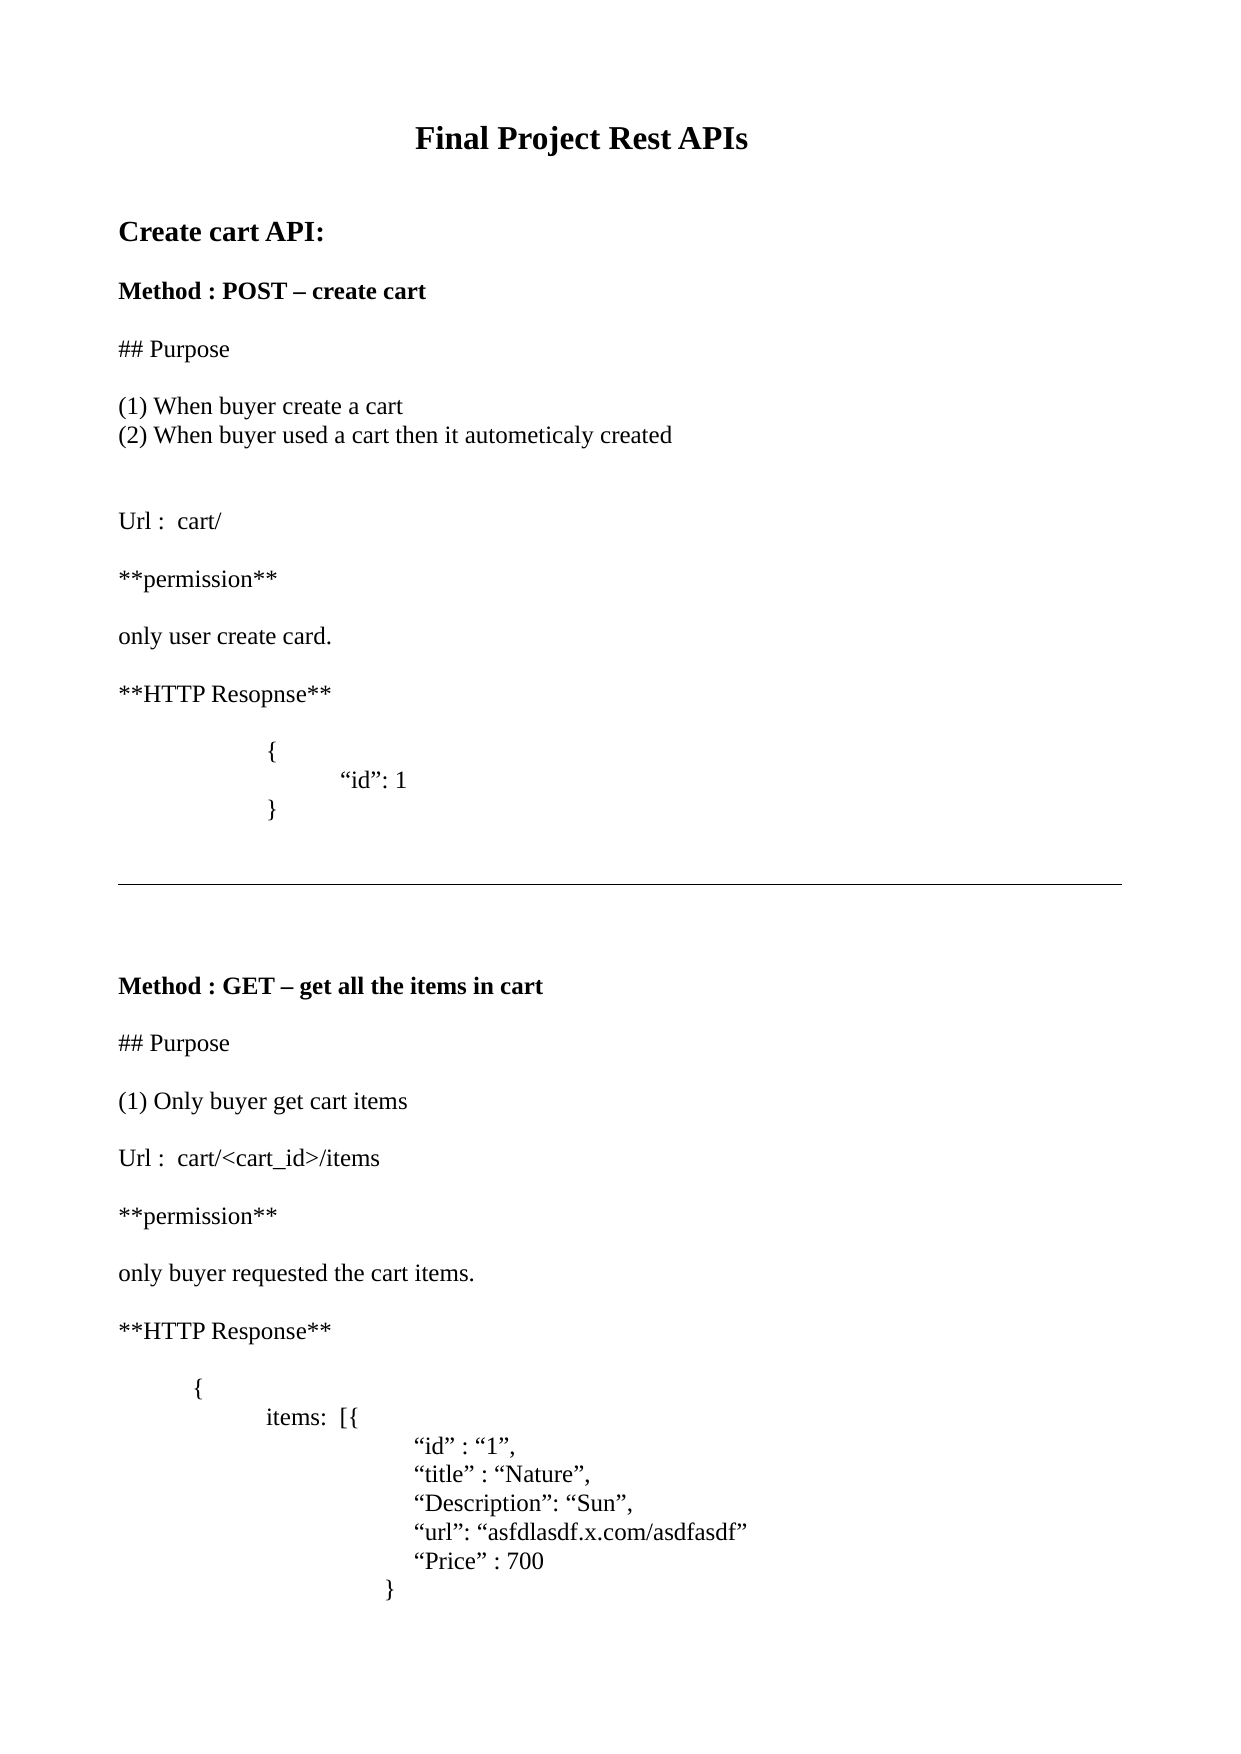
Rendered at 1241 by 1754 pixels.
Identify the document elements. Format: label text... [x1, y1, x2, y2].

text items: [{ [118, 1402, 1122, 1431]
text **HTTP Resopnse** [118, 679, 1122, 707]
text “url”: “asfdlasdf.x.com/asdfasdf” [118, 1517, 1122, 1546]
text Method : GET – get all the items in cart [118, 971, 1122, 999]
text { [118, 736, 1122, 765]
text Url : cart/ [118, 506, 1122, 535]
text } [118, 794, 1122, 822]
text only user create card. [118, 621, 1122, 650]
text ## Purpose [118, 334, 1122, 362]
text “id” : “1”, [118, 1431, 1122, 1459]
text Create cart API: [118, 214, 1122, 247]
text “Price” : 700 [118, 1546, 1122, 1574]
text { [118, 1373, 1122, 1402]
text (1) When buyer create a cart [118, 391, 1122, 420]
text (2) When buyer used a cart then it autometicaly created [118, 420, 1122, 449]
text **permission** [118, 1201, 1122, 1229]
text only buyer requested the cart items. [118, 1258, 1122, 1287]
text (1) Only buyer get cart items [118, 1086, 1122, 1114]
text **HTTP Response** [118, 1316, 1122, 1344]
text } [118, 1574, 1122, 1603]
text ## Purpose [118, 1028, 1122, 1057]
text Final Project Rest APIs [118, 118, 1122, 156]
text Method : POST – create cart [118, 276, 1122, 305]
text “id”: 1 [118, 765, 1122, 794]
text Url : cart/<cart_id>/items [118, 1143, 1122, 1172]
text “title” : “Nature”, [118, 1459, 1122, 1488]
text **permission** [118, 564, 1122, 592]
text “Description”: “Sun”, [118, 1488, 1122, 1517]
